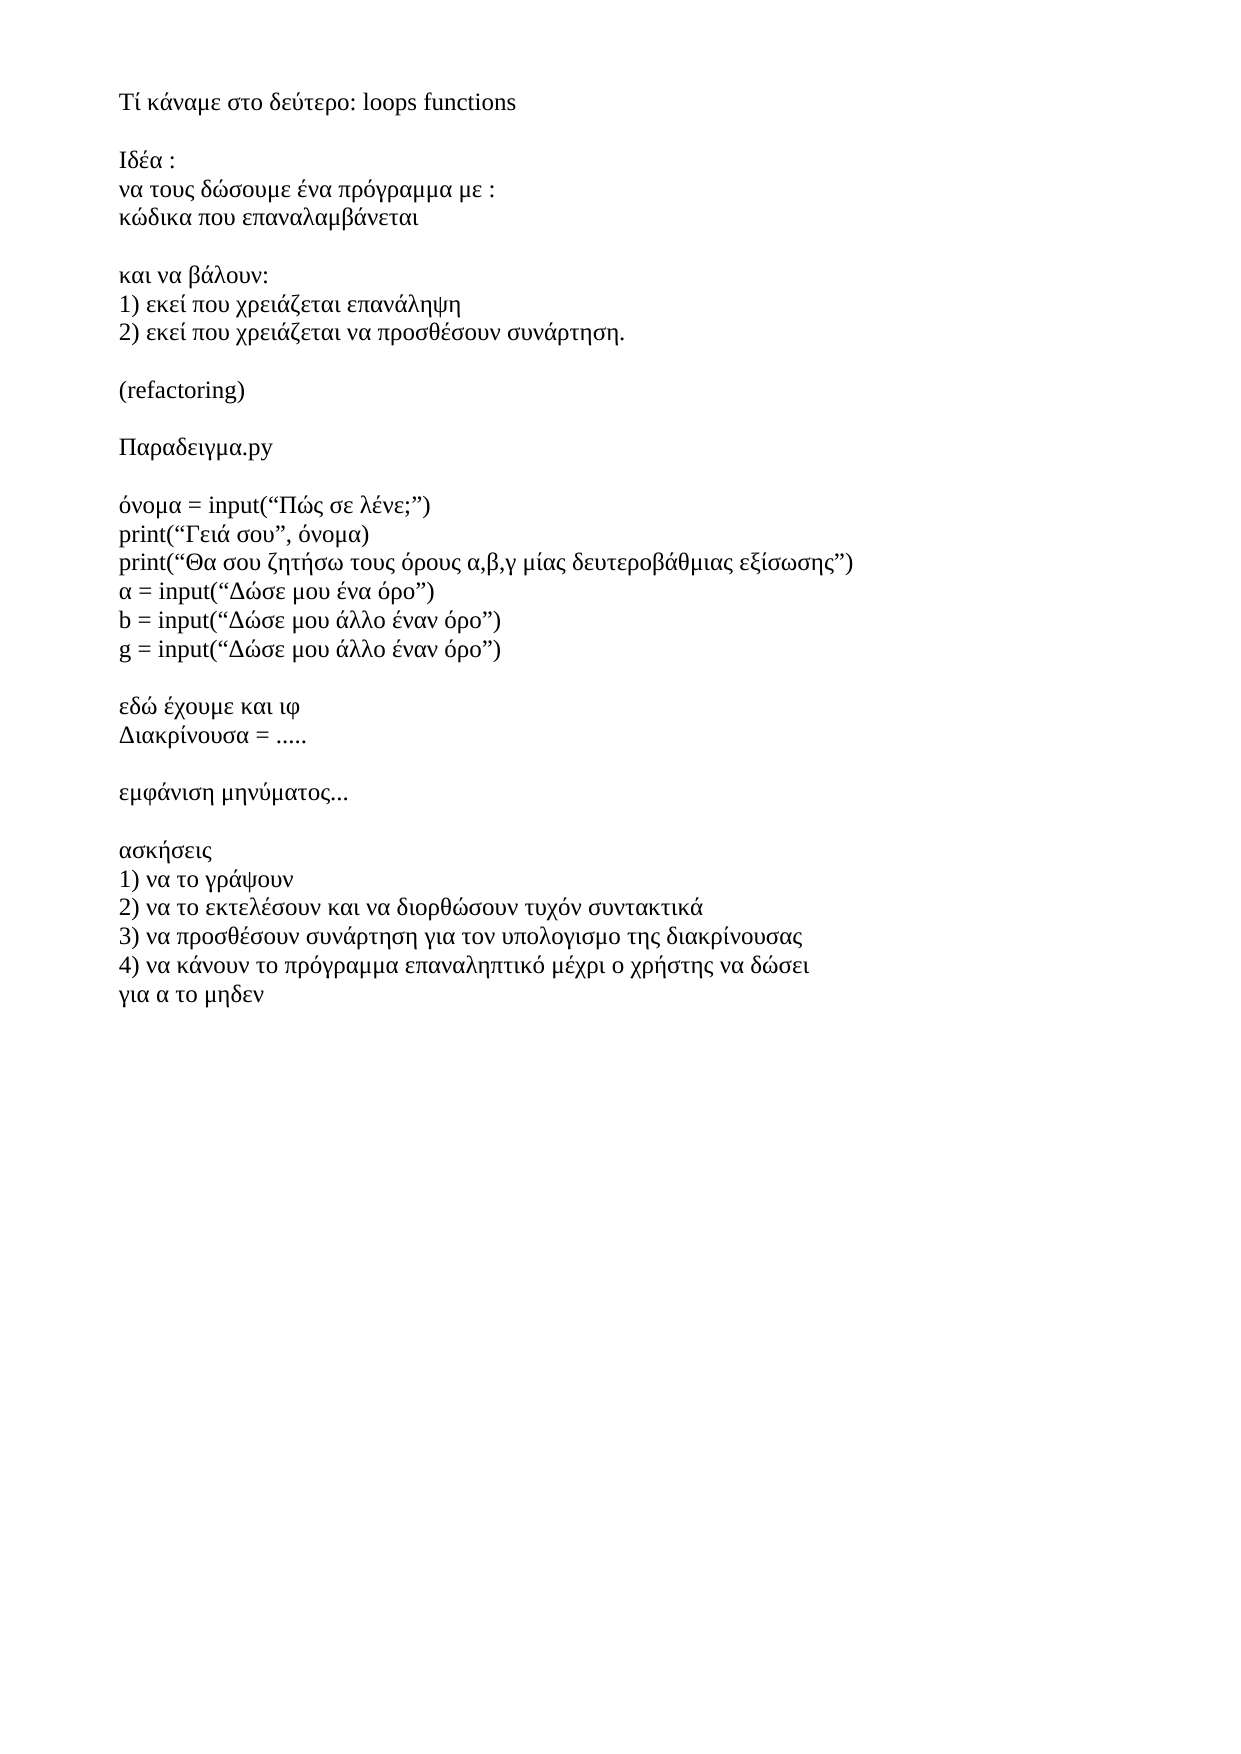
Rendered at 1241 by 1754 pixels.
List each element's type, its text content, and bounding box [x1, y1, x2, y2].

text b = input(“Δώσε μου άλλο έναν όρο”) [119, 605, 1121, 634]
text εδώ έχουμε και ιφ [119, 691, 1121, 720]
text κώδικα που επαναλαμβάνεται [119, 202, 1121, 231]
text 3) να προσθέσουν συνάρτηση για τον υπολογισμο της διακρίνουσας [119, 921, 1121, 950]
text 1) να το γράψουν [119, 864, 1121, 892]
text Παραδειγμα.py [119, 432, 1121, 461]
text για α το μηδεν [119, 979, 1121, 1007]
text Διακρίνουσα = ..... [119, 720, 1121, 749]
text print(“Γειά σου”, όνομα) [119, 519, 1121, 547]
text print(“Θα σου ζητήσω τους όρους α,β,γ μίας δευτεροβάθμιας εξίσωσης”) [119, 547, 1121, 576]
text να τους δώσουμε ένα πρόγραμμα με : [119, 174, 1121, 202]
text Ιδέα : [119, 145, 1121, 174]
text όνομα = input(“Πώς σε λένε;”) [119, 490, 1121, 519]
text εμφάνιση μηνύματος... [119, 777, 1121, 806]
text α = input(“Δώσε μου ένα όρο”) [119, 576, 1121, 605]
text 2) εκεί που χρειάζεται να προσθέσουν συνάρτηση. [119, 317, 1121, 346]
text 1) εκεί που χρειάζεται επανάληψη [119, 289, 1121, 317]
text και να βάλουν: [119, 260, 1121, 289]
text Τί κάναμε στο δεύτερο: loops functions [119, 87, 1121, 116]
text (refactoring) [119, 375, 1121, 404]
text 2) να το εκτελέσουν και να διορθώσουν τυχόν συντακτικά [119, 892, 1121, 921]
text ασκήσεις [119, 835, 1121, 864]
text g = input(“Δώσε μου άλλο έναν όρο”) [119, 634, 1121, 662]
text 4) να κάνουν το πρόγραμμα επαναληπτικό μέχρι ο χρήστης να δώσει [119, 950, 1121, 979]
